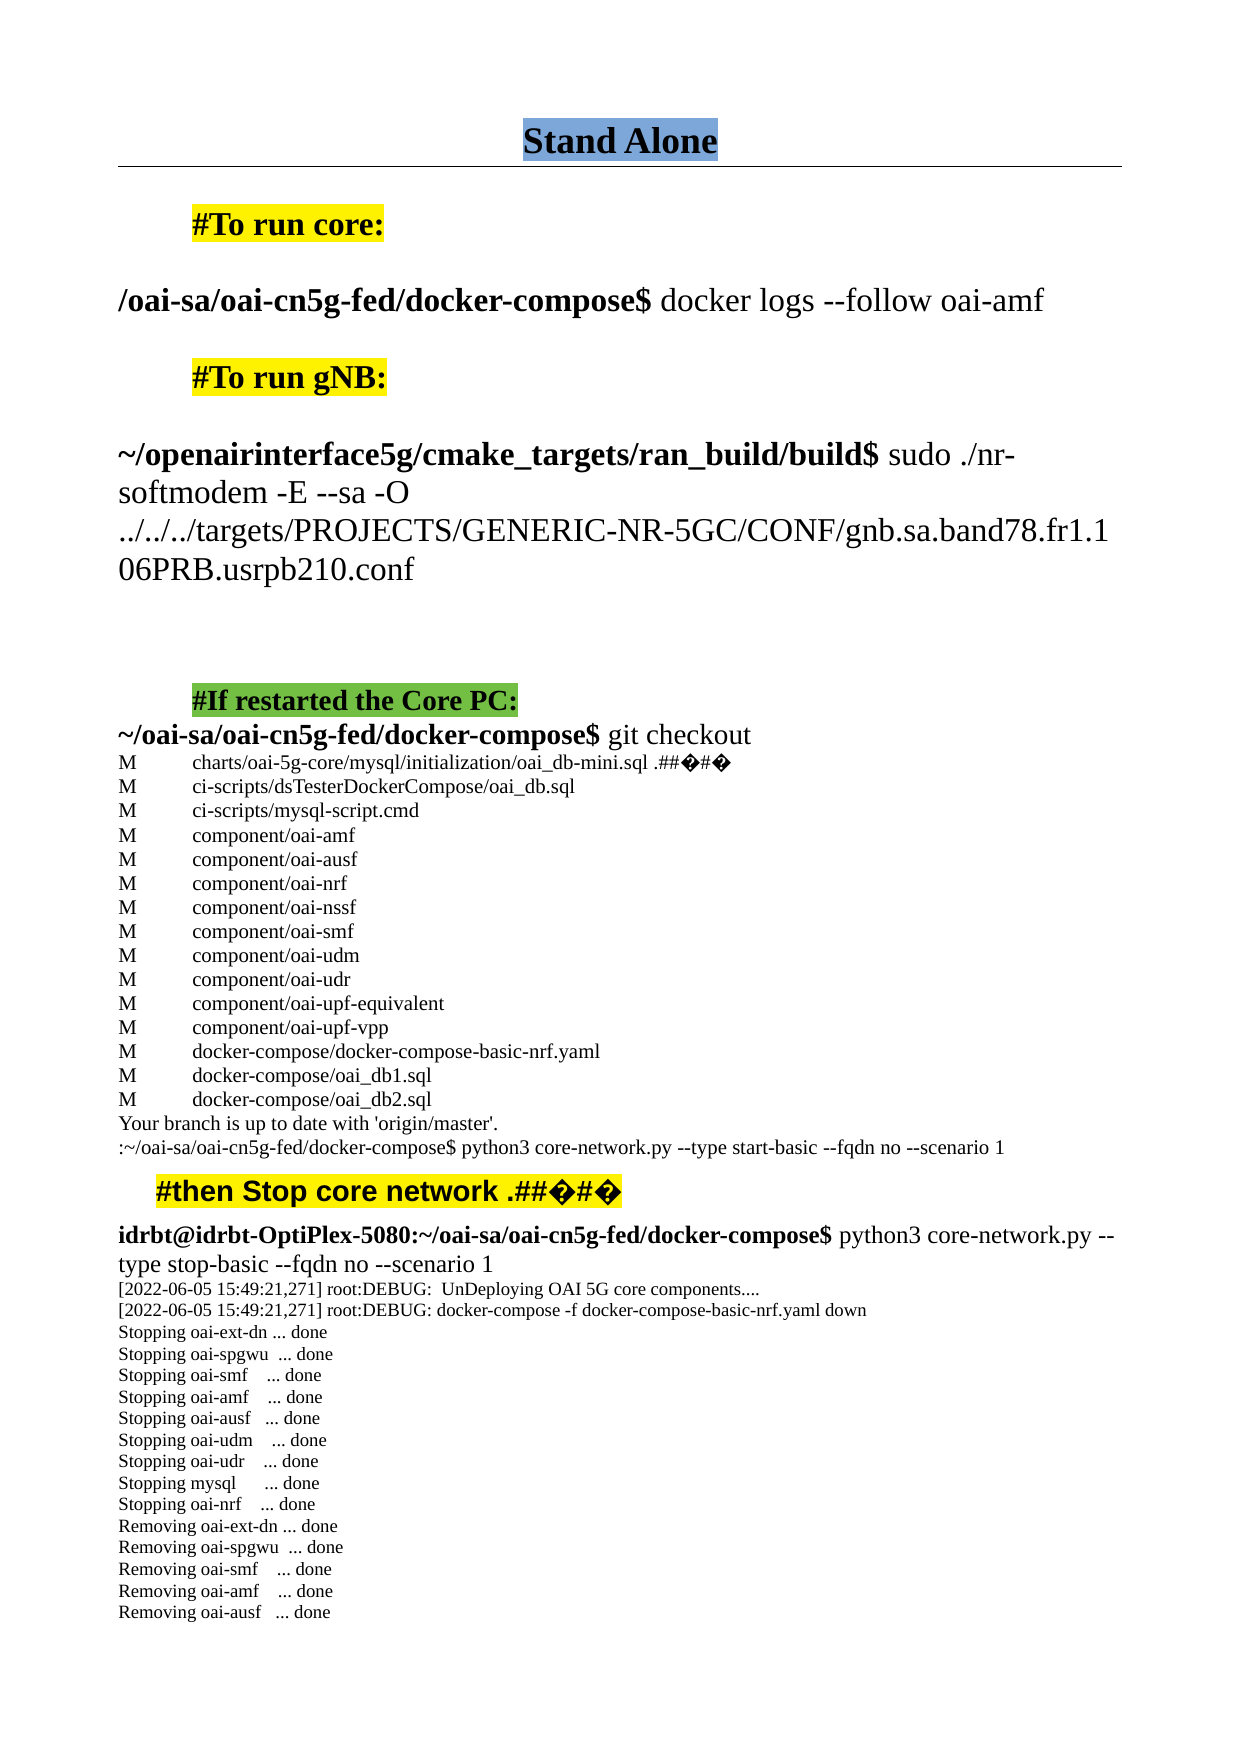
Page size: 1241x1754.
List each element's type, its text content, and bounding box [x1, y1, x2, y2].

text #To run gNB: [118, 357, 1122, 396]
text #If restarted the Core PC: [118, 683, 1122, 717]
text M component/oai-ausf [118, 847, 1122, 871]
text M docker-compose/docker-compose-basic-nrf.yaml [118, 1039, 1122, 1063]
text Stand Alone [118, 118, 1122, 166]
text Stopping oai-udm ... done [118, 1429, 1122, 1450]
text M component/oai-udm [118, 943, 1122, 967]
text M component/oai-upf-vpp [118, 1015, 1122, 1039]
text M docker-compose/oai_db1.sql [118, 1063, 1122, 1087]
text Stopping oai-smf ... done [118, 1364, 1122, 1386]
text Your branch is up to date with 'origin/master'. [118, 1111, 1122, 1135]
text #To run core: [118, 204, 1122, 242]
text ~/openairinterface5g/cmake_targets/ran_build/build$ sudo ./nr-softmodem -E --sa -O ../../../targets/PROJECTS/GENERIC-NR-5GC/CONF/gnb.sa.band78.fr1.106PRB.usrpb210.conf [118, 434, 1122, 587]
text Stopping oai-nrf ... done [118, 1493, 1122, 1515]
text M component/oai-amf [118, 822, 1122, 847]
text M component/oai-smf [118, 919, 1122, 943]
text M component/oai-upf-equivalent [118, 991, 1122, 1015]
text M component/oai-nssf [118, 895, 1122, 919]
text Removing oai-ausf ... done [118, 1601, 1122, 1623]
text M charts/oai-5g-core/mysql/initialization/oai_db-mini.sql .##�#� [118, 750, 1122, 774]
text Removing oai-smf ... done [118, 1558, 1122, 1579]
text M docker-compose/oai_db2.sql [118, 1087, 1122, 1111]
text Removing oai-ext-dn ... done [118, 1515, 1122, 1536]
subtitle #then Stop core network .##�#� [156, 1174, 1122, 1208]
text M component/oai-nrf [118, 871, 1122, 895]
text Stopping oai-amf ... done [118, 1386, 1122, 1407]
text ~/oai-sa/oai-cn5g-fed/docker-compose$ git checkout [118, 717, 1122, 750]
text Stopping oai-spgwu ... done [118, 1342, 1122, 1364]
text Stopping oai-udr ... done [118, 1450, 1122, 1472]
text M component/oai-udr [118, 967, 1122, 991]
text /oai-sa/oai-cn5g-fed/docker-compose$ docker logs --follow oai-amf [118, 281, 1122, 319]
text Removing oai-spgwu ... done [118, 1536, 1122, 1558]
text Stopping mysql ... done [118, 1472, 1122, 1493]
text [2022-06-05 15:49:21,271] root:DEBUG: UnDeploying OAI 5G core components.... [118, 1278, 1122, 1299]
text Stopping oai-ext-dn ... done [118, 1321, 1122, 1342]
text Removing oai-amf ... done [118, 1579, 1122, 1601]
text [2022-06-05 15:49:21,271] root:DEBUG: docker-compose -f docker-compose-basic-nrf.yaml down [118, 1299, 1122, 1321]
text idrbt@idrbt-OptiPlex-5080:~/oai-sa/oai-cn5g-fed/docker-compose$ python3 core-network.py --type stop-basic --fqdn no --scenario 1 [118, 1220, 1122, 1278]
text Stopping oai-ausf ... done [118, 1407, 1122, 1429]
text M ci-scripts/dsTesterDockerCompose/oai_db.sql [118, 774, 1122, 798]
text M ci-scripts/mysql-script.cmd [118, 798, 1122, 822]
text :~/oai-sa/oai-cn5g-fed/docker-compose$ python3 core-network.py --type start-basic --fqdn no --scenario 1 [118, 1135, 1122, 1159]
